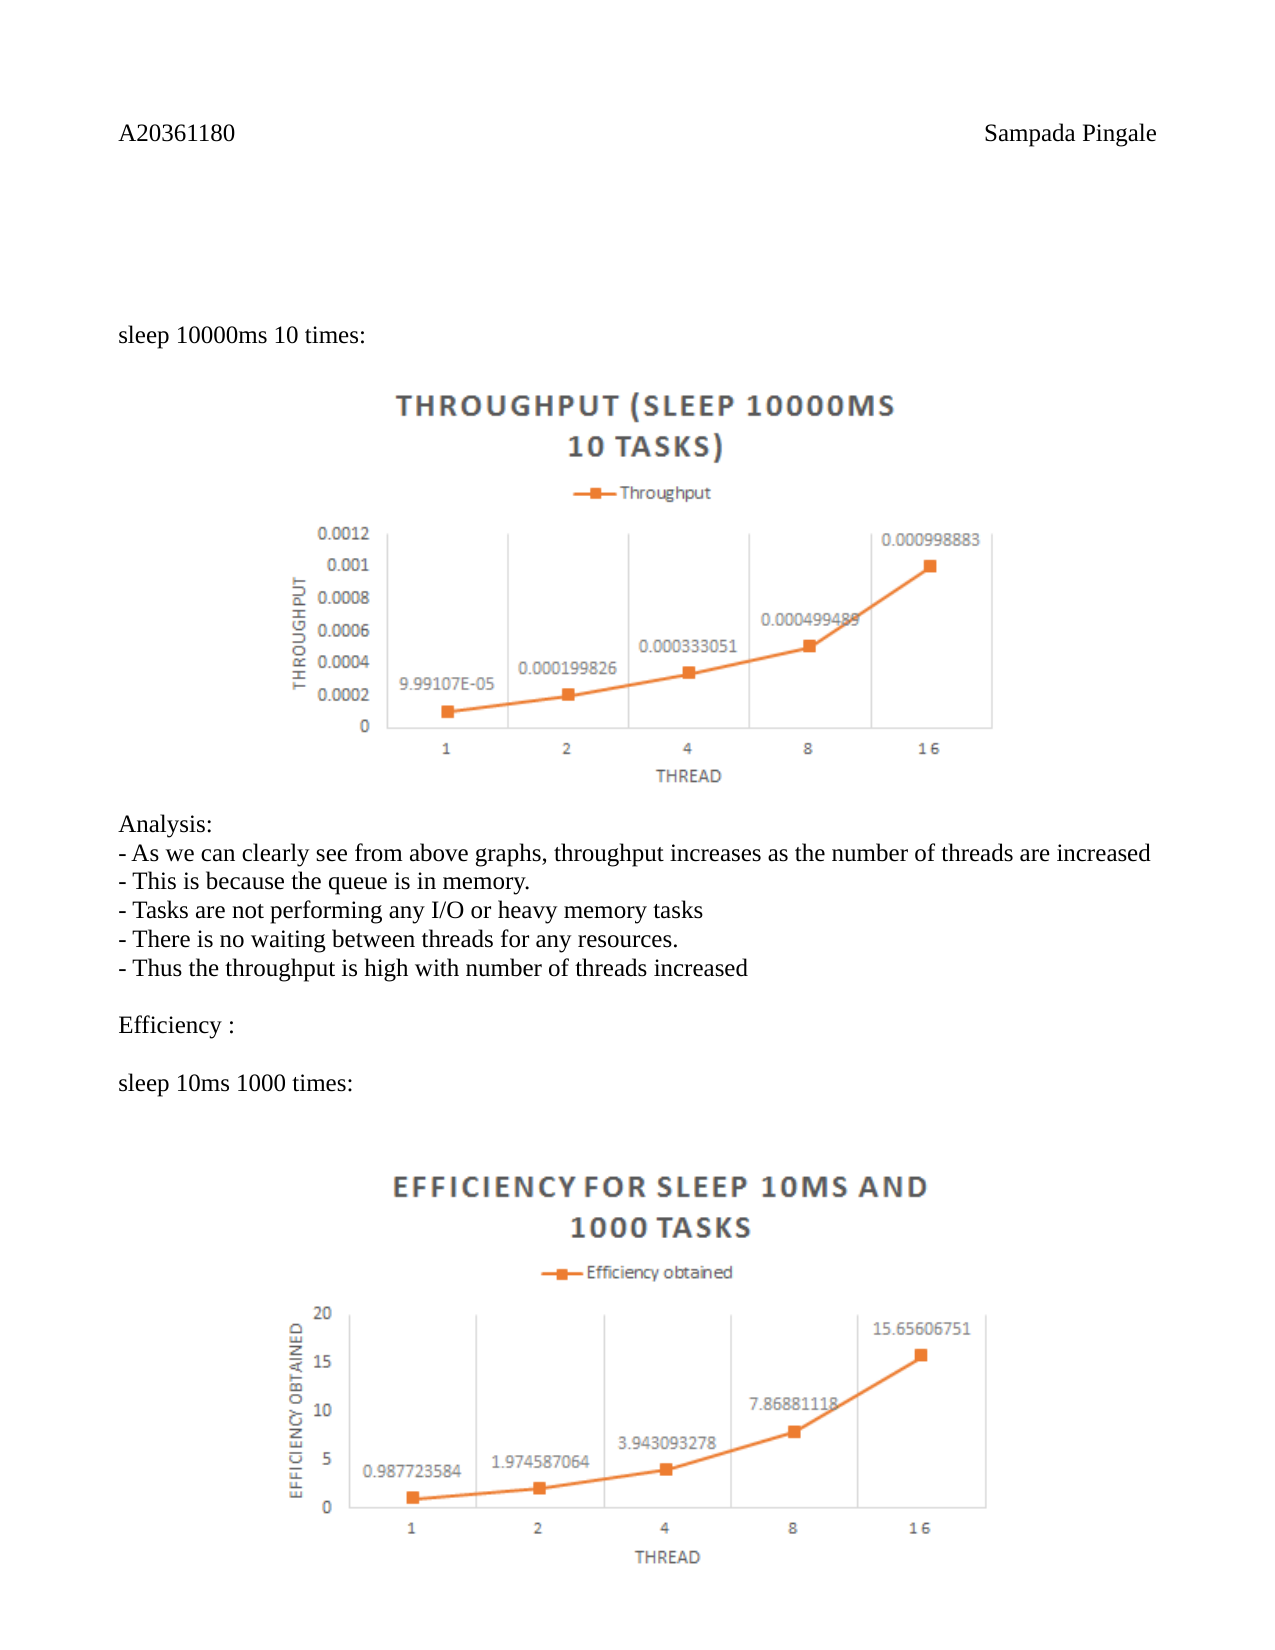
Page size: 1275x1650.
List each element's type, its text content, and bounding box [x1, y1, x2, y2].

text Efficiency : [118, 1010, 1157, 1039]
text Analysis: [118, 809, 1157, 838]
picture [271, 377, 1004, 795]
text - There is no waiting between threads for any resources. [118, 924, 1157, 953]
text sleep 10000ms 10 times: [118, 320, 1157, 349]
picture [274, 1155, 1001, 1584]
text - This is because the queue is in memory. [118, 866, 1157, 895]
text sleep 10ms 1000 times: [118, 1068, 1157, 1096]
text - As we can clearly see from above graphs, throughput increases as the number of threads are increased [118, 838, 1157, 866]
text - Tasks are not performing any I/O or heavy memory tasks [118, 895, 1157, 924]
text - Thus the throughput is high with number of threads increased [118, 953, 1157, 981]
